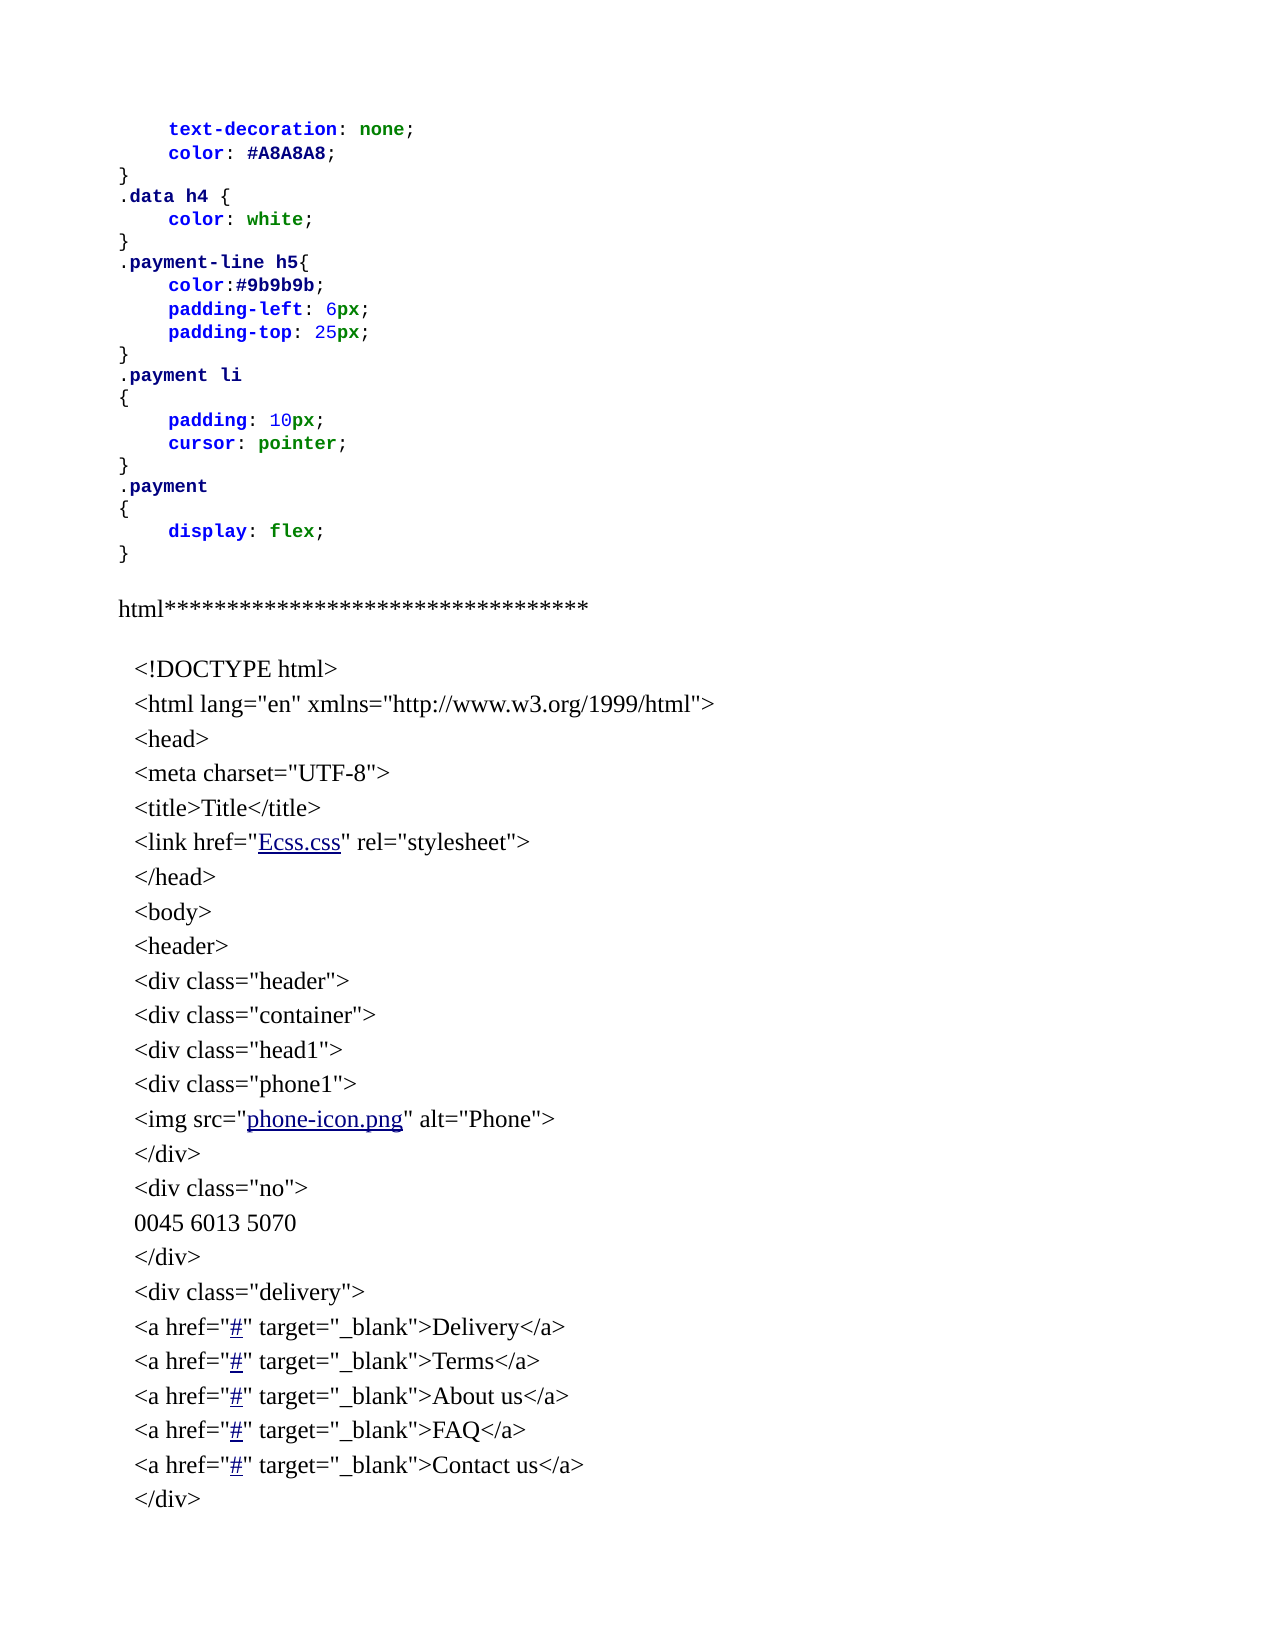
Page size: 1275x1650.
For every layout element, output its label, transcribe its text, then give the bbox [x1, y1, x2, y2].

table_cell <a href="#" target="_blank">Terms</a> [131, 1343, 1157, 1378]
table_cell </div> [131, 1482, 1157, 1516]
table_cell <div class="no"> [131, 1170, 1157, 1205]
table_cell [118, 1170, 131, 1205]
table_cell [118, 1240, 131, 1274]
table_cell [118, 859, 131, 894]
table_cell </div> [131, 1240, 1157, 1274]
table_cell <title>Title</title> [131, 790, 1157, 824]
text cursor: pointer; [118, 432, 1157, 456]
table_cell [118, 998, 131, 1032]
table_cell [118, 825, 131, 859]
text .data h4 { [118, 187, 1157, 208]
table_cell <div class="header"> [131, 963, 1157, 997]
text { [118, 498, 1157, 520]
text text-decoration: none; [118, 118, 1157, 142]
table_cell [118, 894, 131, 928]
table_cell [118, 686, 131, 721]
text } [118, 456, 1157, 477]
table_cell [118, 963, 131, 997]
text padding: 10px; [118, 409, 1157, 432]
table_cell <div class="container"> [131, 998, 1157, 1032]
table_cell <a href="#" target="_blank">About us</a> [131, 1378, 1157, 1412]
table_cell </head> [131, 859, 1157, 894]
table_cell <div class="delivery"> [131, 1274, 1157, 1309]
text { [118, 387, 1157, 409]
text } [118, 345, 1157, 366]
text } [118, 232, 1157, 253]
text html********************************** [118, 594, 1157, 623]
text .payment-line h5{ [118, 253, 1157, 274]
table_cell <a href="#" target="_blank">Contact us</a> [131, 1447, 1157, 1482]
text .payment li [118, 366, 1157, 387]
table_cell 0045 6013 5070 [131, 1205, 1157, 1239]
text } [118, 165, 1157, 187]
table_cell <link href="Ecss.css" rel="stylesheet"> [131, 825, 1157, 859]
text color: #A8A8A8; [118, 142, 1157, 165]
table_cell [118, 1447, 131, 1482]
table_cell [118, 1413, 131, 1447]
table_cell <body> [131, 894, 1157, 928]
table_cell [118, 1482, 131, 1516]
table_cell <a href="#" target="_blank">FAQ</a> [131, 1413, 1157, 1447]
table_cell <div class="phone1"> [131, 1067, 1157, 1101]
text display: flex; [118, 520, 1157, 543]
table_cell <img src="phone-icon.png" alt="Phone"> [131, 1101, 1157, 1136]
table_cell </div> [131, 1136, 1157, 1170]
text } [118, 543, 1157, 565]
text color:#9b9b9b; [118, 274, 1157, 298]
table_cell [118, 1205, 131, 1239]
table_cell [118, 1343, 131, 1378]
table_header <!DOCTYPE html> [131, 652, 1157, 686]
text padding-top: 25px; [118, 321, 1157, 345]
table_cell <html lang="en" xmlns="http://www.w3.org/1999/html"> [131, 686, 1157, 721]
text .payment [118, 477, 1157, 498]
table_cell [118, 1274, 131, 1309]
table_cell <meta charset="UTF-8"> [131, 755, 1157, 790]
table_cell [118, 928, 131, 963]
table_cell <div class="head1"> [131, 1032, 1157, 1067]
table_cell [118, 1136, 131, 1170]
table_cell [118, 1309, 131, 1343]
text color: white; [118, 208, 1157, 232]
table_cell [118, 755, 131, 790]
text padding-left: 6px; [118, 298, 1157, 321]
table_cell [118, 721, 131, 755]
table_cell <header> [131, 928, 1157, 963]
table_cell [118, 1101, 131, 1136]
table_cell <a href="#" target="_blank">Delivery</a> [131, 1309, 1157, 1343]
table_cell [118, 1378, 131, 1412]
table_cell [118, 1032, 131, 1067]
table_cell <head> [131, 721, 1157, 755]
table_cell [118, 790, 131, 824]
table_cell [118, 1067, 131, 1101]
table_header [118, 652, 131, 686]
